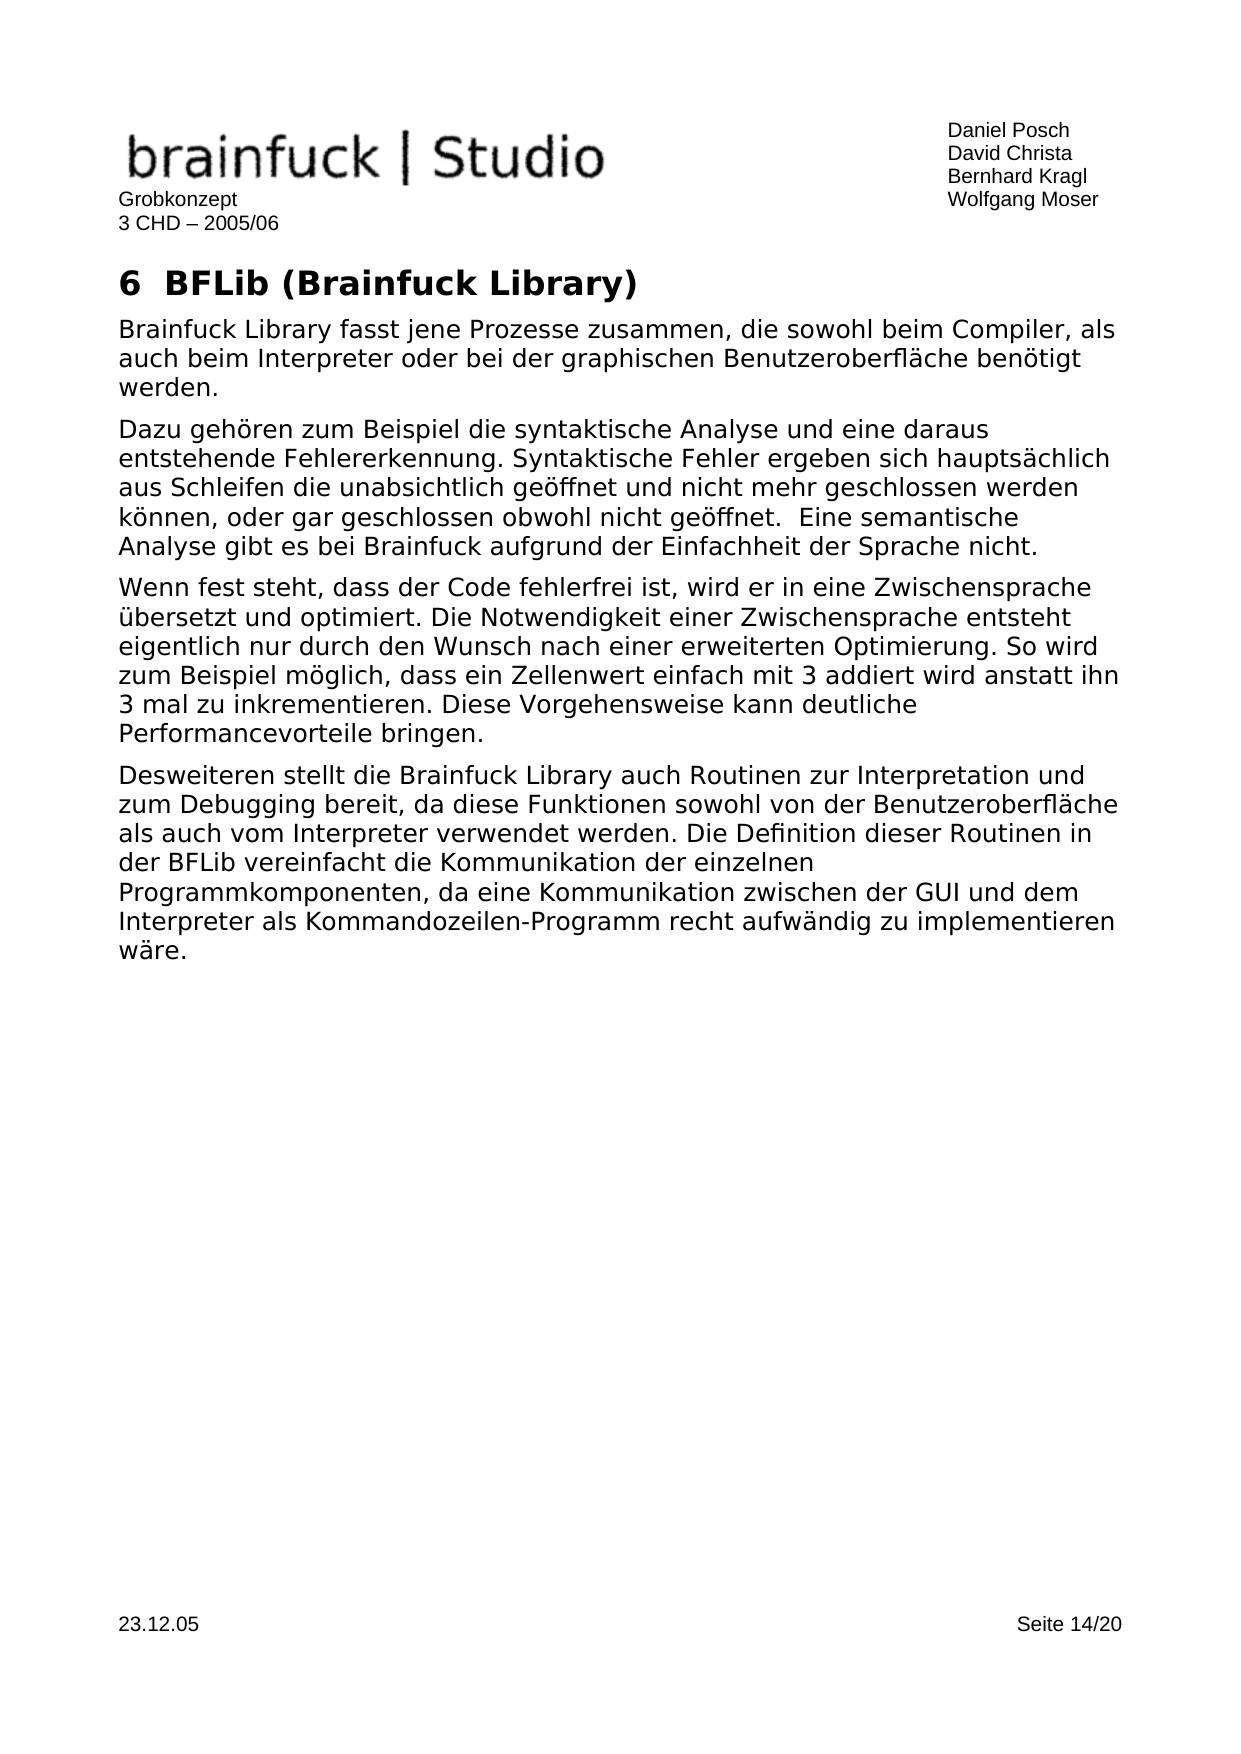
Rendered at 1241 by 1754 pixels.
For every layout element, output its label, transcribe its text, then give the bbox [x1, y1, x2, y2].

text Brainfuck Library fasst jene Prozesse zusammen, die sowohl beim Compiler, als auch beim Interpreter oder bei der graphischen Benutzeroberfläche benötigt werden. [118, 315, 1122, 403]
text Dazu gehören zum Beispiel die syntaktische Analyse und eine daraus entstehende Fehlererkennung. Syntaktische Fehler ergeben sich hauptsächlich aus Schleifen die unabsichtlich geöffnet und nicht mehr geschlossen werden können, oder gar geschlossen obwohl nicht geöffnet. Eine semantische Analyse gibt es bei Brainfuck aufgrund der Einfachheit der Sprache nicht. [118, 415, 1122, 561]
text Wenn fest steht, dass der Code fehlerfrei ist, wird er in eine Zwischensprache übersetzt und optimiert. Die Notwendigkeit einer Zwischensprache entsteht eigentlich nur durch den Wunsch nach einer erweiterten Optimierung. So wird zum Beispiel möglich, dass ein Zellenwert einfach mit 3 addiert wird anstatt ihn 3 mal zu inkrementieren. Diese Vorgehensweise kann deutliche Performancevorteile bringen. [118, 574, 1122, 749]
text Desweiteren stellt die Brainfuck Library auch Routinen zur Interpretation und zum Debugging bereit, da diese Funktionen sowohl von der Benutzeroberfläche als auch vom Interpreter verwendet werden. Die Definition dieser Routinen in der BFLib vereinfacht die Kommunikation der einzelnen Programmkomponenten, da eine Kommunikation zwischen der GUI und dem Interpreter als Kommandozeilen-Programm recht aufwändig zu implementieren wäre. [118, 761, 1122, 965]
picture [118, 118, 609, 187]
subtitle BFLib (Brainfuck Library) [118, 264, 1122, 303]
